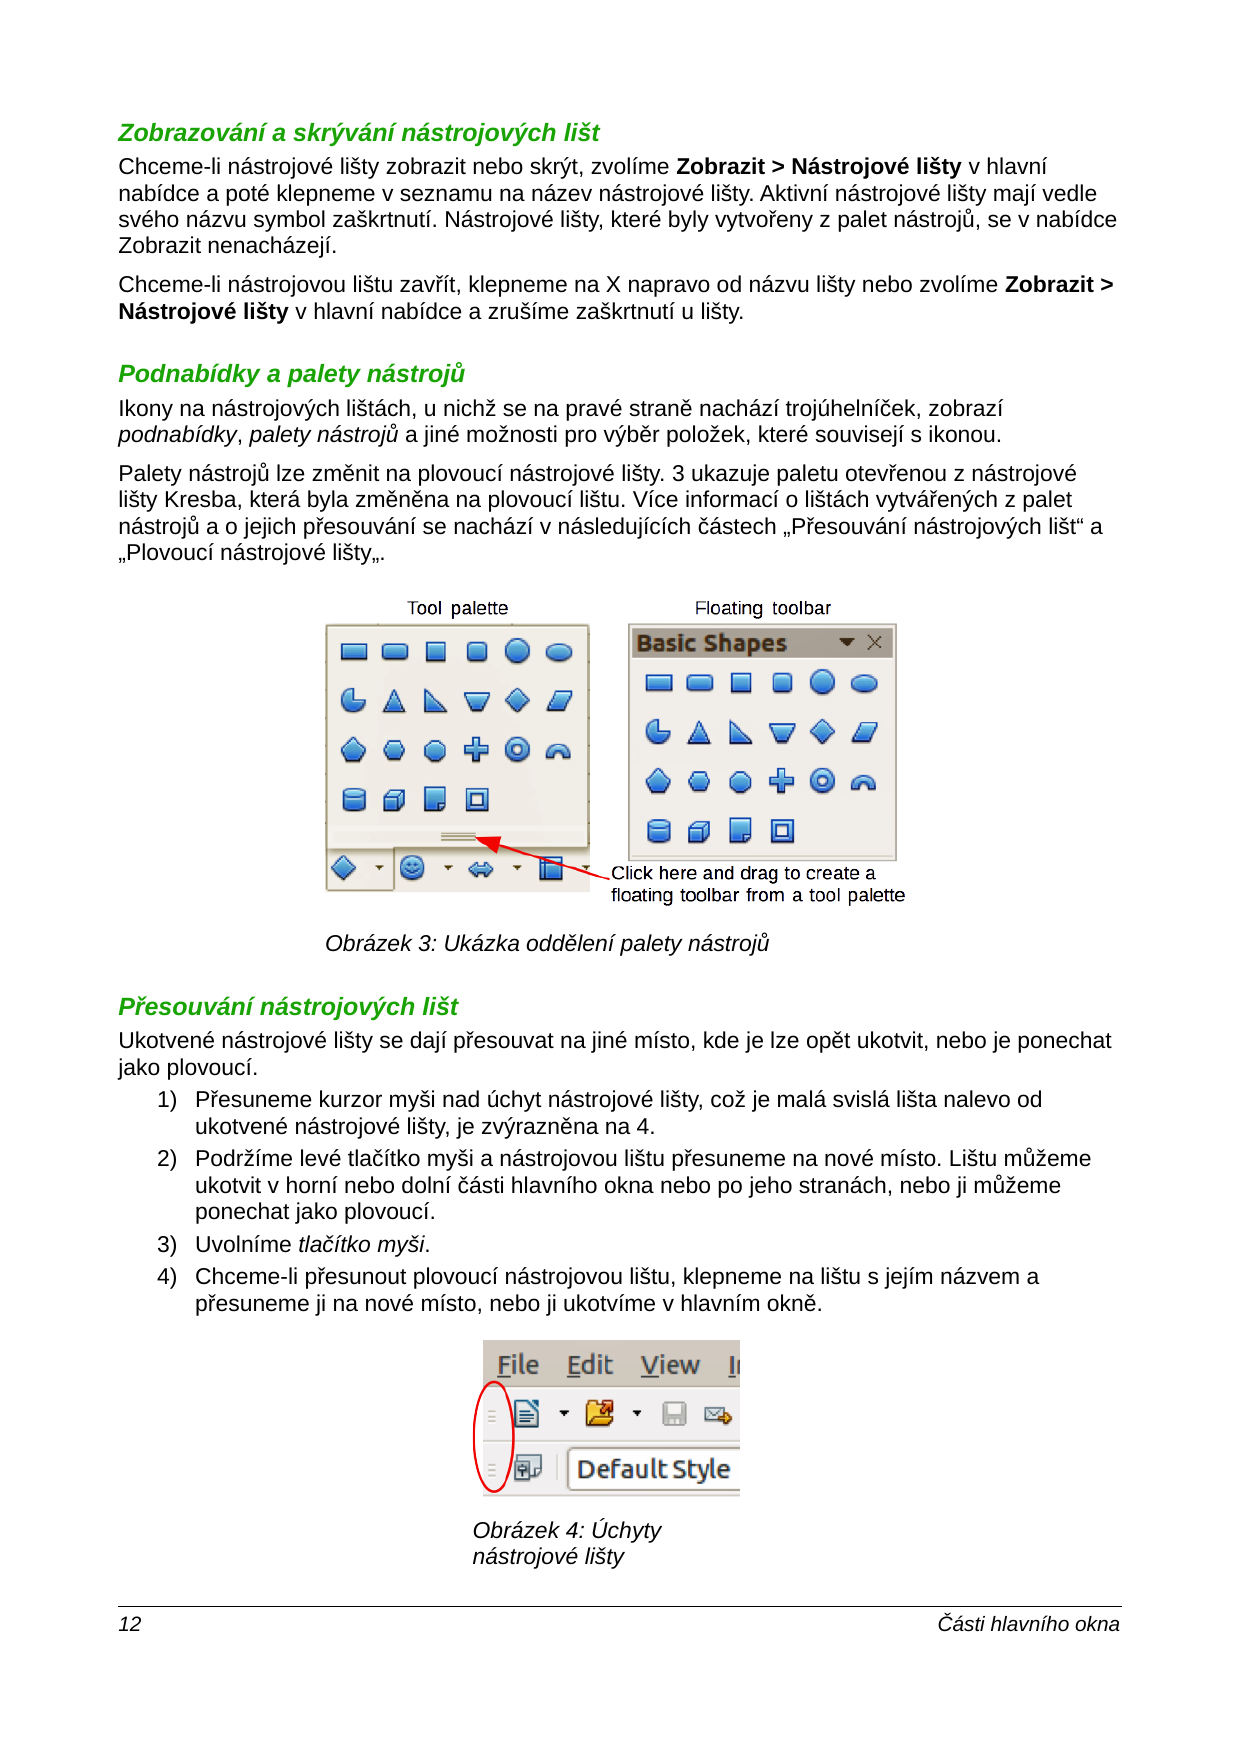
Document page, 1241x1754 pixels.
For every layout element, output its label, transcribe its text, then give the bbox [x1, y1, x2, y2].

list Ukotvené nástrojové lišty se dají přesouvat na jiné místo, kde je lze opět ukotvit, nebo je ponechat jako plovoucí. [118, 1027, 1122, 1080]
subtitle Zobrazování a skrývání nástrojových lišt [118, 118, 1122, 147]
subtitle Podnabídky a palety nástrojů [118, 359, 1122, 388]
picture [325, 590, 916, 911]
picture [472, 1340, 740, 1497]
text Obrázek 3: Ukázka oddělení palety nástrojů [325, 930, 915, 956]
text Chceme-li nástrojové lišty zobrazit nebo skrýt, zvolíme Zobrazit > Nástrojové lišty v hlavní nabídce a poté klepneme v seznamu na název nástrojové lišty. Aktivní nástrojové lišty mají vedle svého názvu symbol zaškrtnutí. Nástrojové lišty, které byly vytvořeny z palet nástrojů, se v nabídce Zobrazit nenacházejí. [118, 153, 1122, 259]
text Chceme-li nástrojovou lištu zavřít, klepneme na X napravo od názvu lišty nebo zvolíme Zobrazit > Nástrojové lišty v hlavní nabídce a zrušíme zaškrtnutí u lišty. [118, 271, 1122, 324]
text Obrázek 4 : Úchyty nástrojové lišty [472, 1517, 768, 1569]
list Podržíme levé tlačítko myši a nástrojovou lištu přesuneme na nové místo. Lištu můžeme ukotvit v horní nebo dolní části hlavního okna nebo po jeho stranách, nebo ji můžeme ponechat jako plovoucí. [177, 1145, 1122, 1224]
text Ikony na nástrojových lištách, u nichž se na pravé straně nachází trojúhelníček, zobrazí podnabídky, palety nástrojů a jiné možnosti pro výběr položek, které souvisejí s ikonou. [118, 395, 1122, 447]
list Přesuneme kurzor myši nad úchyt nástrojové lišty, což je malá svislá lišta nalevo od ukotvené nástrojové lišty, je zvýrazněna na obrázku 4. [177, 1086, 1122, 1139]
text Palety nástrojů lze změnit na plovoucí nástrojové lišty. Obrázek 3 ukazuje paletu otevřenou z nástrojové lišty Kresba, která byla změněna na plovoucí lištu. Více informací o lištách vytvářených z palet nástrojů a o jejich přesouvání se nachází v následujících částech „Přesouvání nástrojových lišt“ a „Plovoucí nástrojové lišty„. [118, 460, 1122, 565]
list Uvolníme tlačítko myši. [177, 1231, 1122, 1257]
list Chceme-li přesunout plovoucí nástrojovou lištu, klepneme na lištu s jejím názvem a přesuneme ji na nové místo, nebo ji ukotvíme v hlavním okně. [177, 1263, 1122, 1316]
subtitle Přesouvání nástrojových lišt [118, 992, 1122, 1021]
